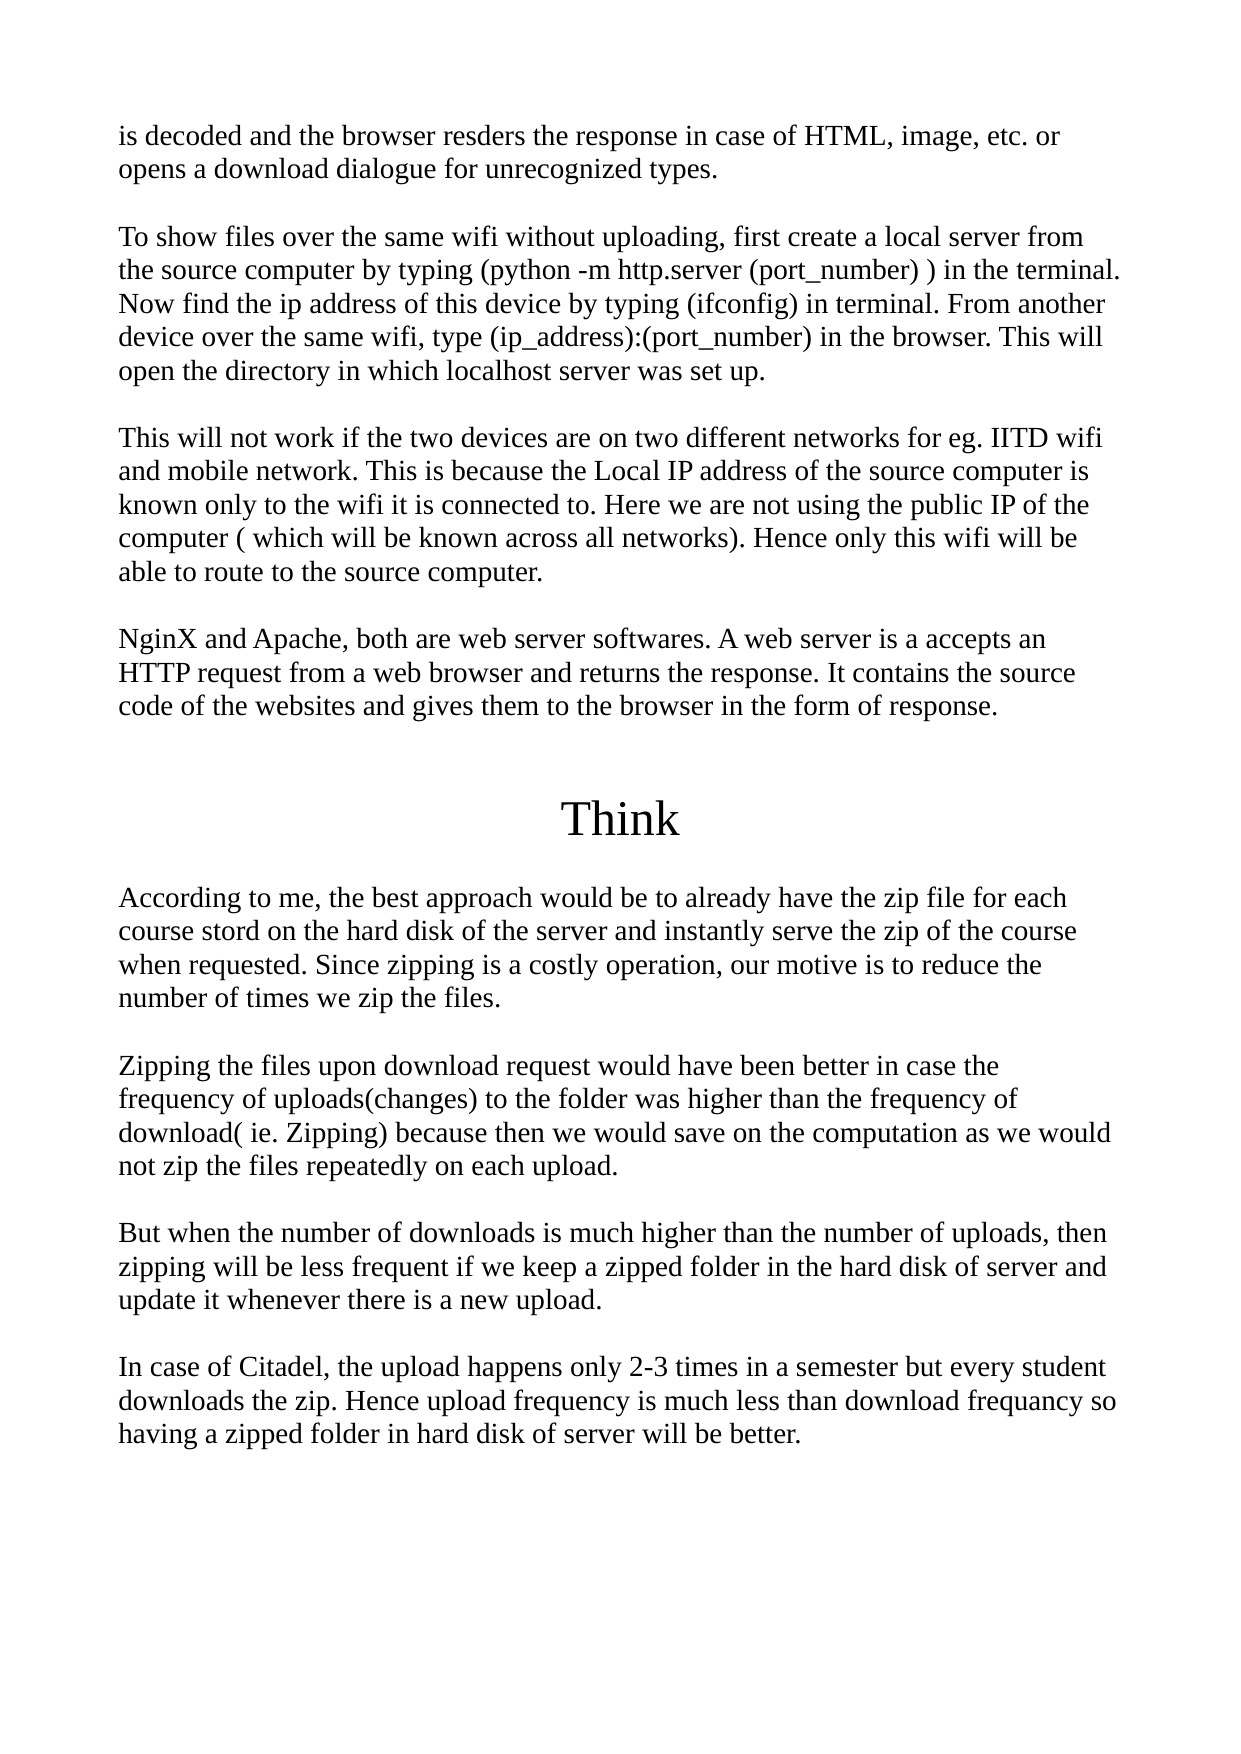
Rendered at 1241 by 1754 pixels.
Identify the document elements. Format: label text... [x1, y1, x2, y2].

text In case of Citadel, the upload happens only 2-3 times in a semester but every student downloads the zip. Hence upload frequency is much less than download frequancy so having a zipped folder in hard disk of server will be better. [118, 1349, 1122, 1450]
text NginX and Apache, both are web server softwares. A web server is a accepts an HTTP request from a web browser and returns the response. It contains the source code of the websites and gives them to the browser in the form of response. [118, 621, 1122, 722]
text But when the number of downloads is much higher than the number of uploads, then zipping will be less frequent if we keep a zipped folder in the hard disk of server and update it whenever there is a new upload. [118, 1215, 1122, 1316]
text According to me, the best approach would be to already have the zip file for each course stord on the hard disk of the server and instantly serve the zip of the course when requested. Since zipping is a costly operation, our motive is to reduce the number of times we zip the files. [118, 880, 1122, 1014]
text Zipping the files upon download request would have been better in case the frequency of uploads(changes) to the folder was higher than the frequency of download( ie. Zipping) because then we would save on the computation as we would not zip the files repeatedly on each upload. [118, 1048, 1122, 1182]
text To show files over the same wifi without uploading, first create a local server from the source computer by typing (python -m http.server (port_number) ) in the terminal. Now find the ip address of this device by typing (ifconfig) in terminal. From another device over the same wifi, type (ip_address):(port_number) in the browser. This will open the directory in which localhost server was set up. [118, 219, 1122, 386]
text is decoded and the browser resders the response in case of HTML, image, etc. or opens a download dialogue for unrecognized types. [118, 118, 1122, 185]
text This will not work if the two devices are on two different networks for eg. IITD wifi and mobile network. This is because the Local IP address of the source computer is known only to the wifi it is connected to. Here we are not using the public IP of the computer ( which will be known across all networks). Hence only this wifi will be able to route to the source computer. [118, 420, 1122, 588]
text Think [118, 789, 1122, 846]
